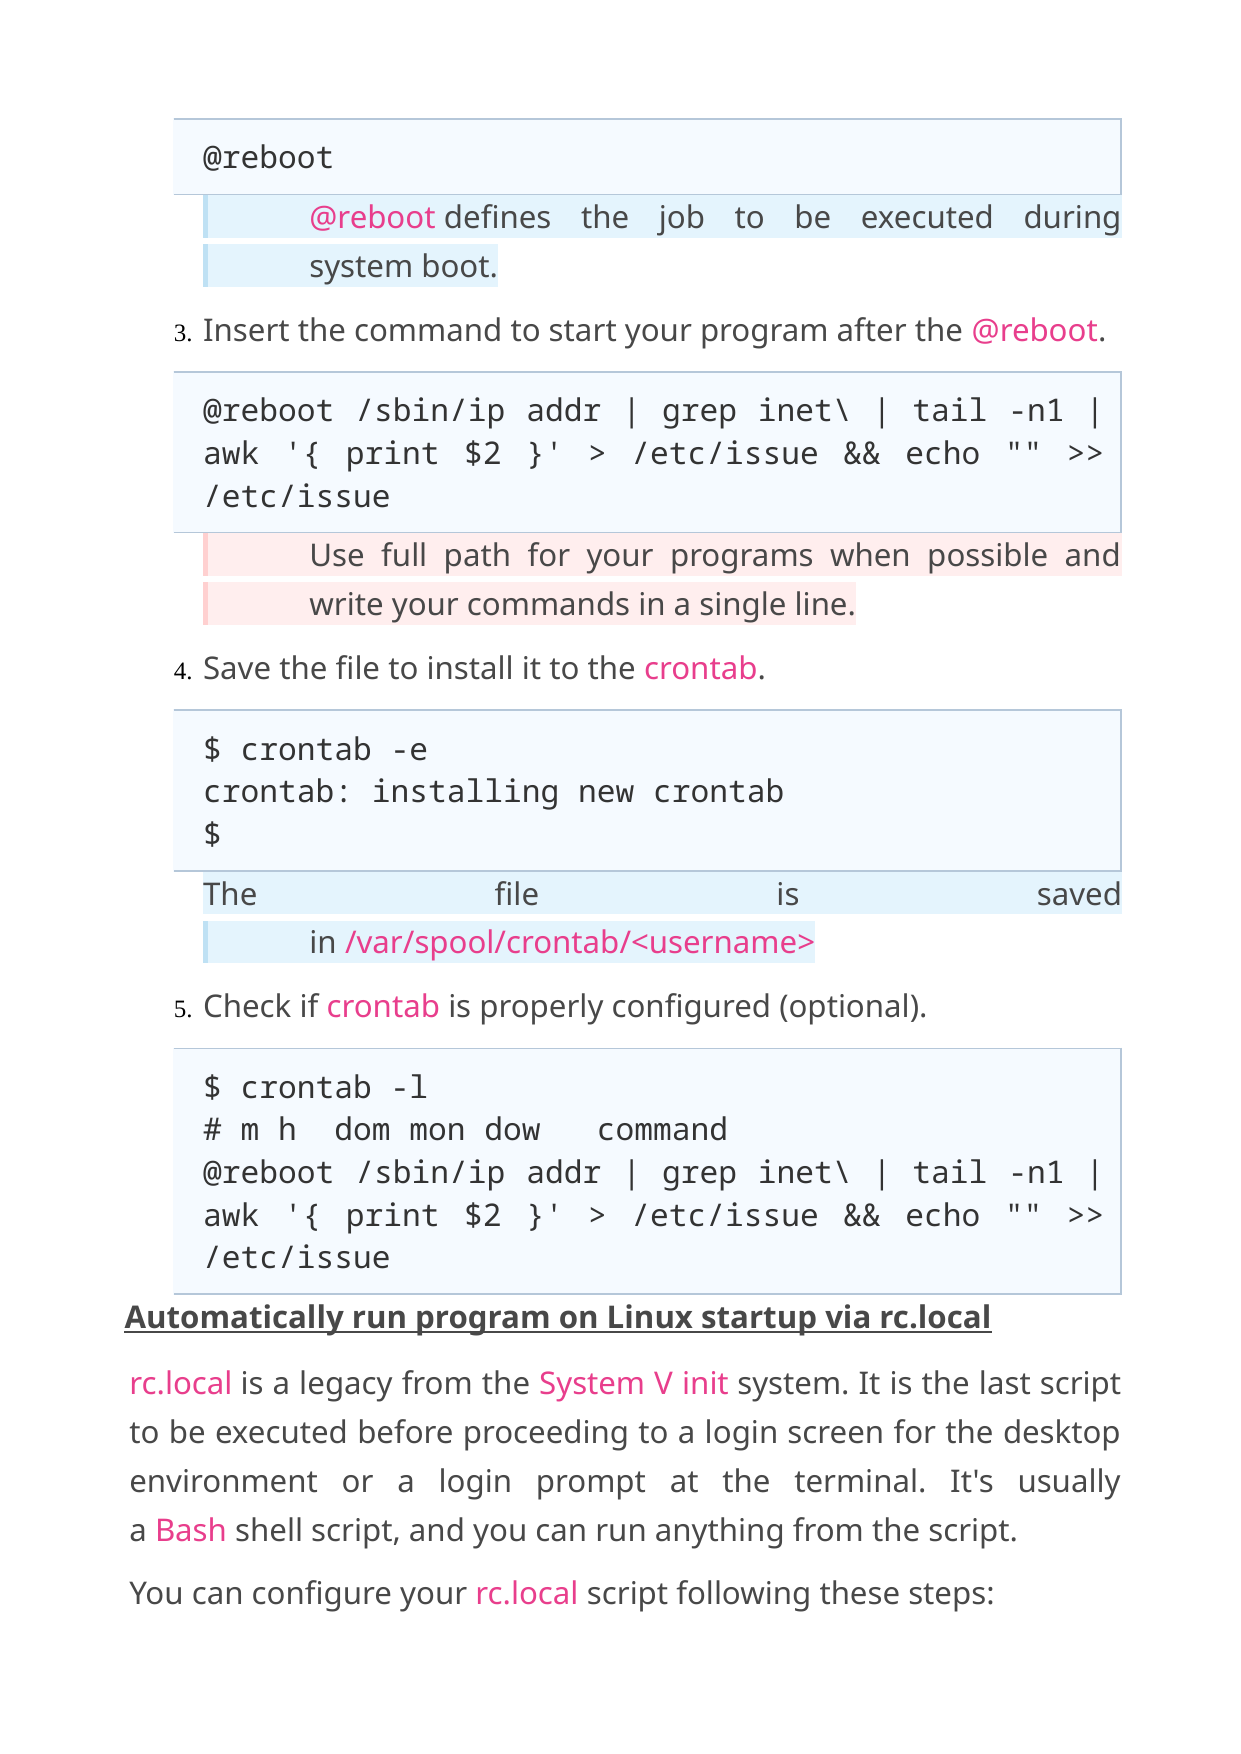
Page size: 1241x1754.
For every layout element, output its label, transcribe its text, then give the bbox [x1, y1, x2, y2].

list @reboot defines the job to be executed during system boot. [173, 195, 1122, 287]
list Save the file to install it to the crontab. [173, 646, 1122, 688]
list @reboot /sbin/ip addr | grep inet\ | tail -n1 | awk '{ print $2 }' > /etc/issue && echo "" >> /etc/issue [173, 372, 1120, 533]
list $ crontab -l [173, 1049, 1120, 1090]
list Use full path for your programs when possible and write your commands in a single line. [173, 533, 1122, 625]
text You can configure your rc.local script following these steps: [129, 1571, 1122, 1614]
list # m h dom mon dow command [173, 1090, 1120, 1133]
list $ [173, 794, 1120, 872]
subtitle Automatically run program on Linux startup via rc.local [124, 1295, 1122, 1338]
list The file is saved in /var/spool/crontab/<username> [173, 872, 1122, 963]
list @reboot [173, 119, 1120, 195]
text rc.local is a legacy from the System V init system. It is the last script to be executed before proceeding to a login screen for the desktop environment or a login prompt at the terminal. It's usually a Bash shell script, and you can run anything from the script. [129, 1361, 1122, 1550]
list Insert the command to start your program after the @reboot. [173, 308, 1122, 350]
list Check if crontab is properly configured (optional). [173, 984, 1122, 1027]
list $ crontab -e [173, 710, 1120, 752]
list @reboot /sbin/ip addr | grep inet\ | tail -n1 | awk '{ print $2 }' > /etc/issue && echo "" >> /etc/issue [173, 1133, 1120, 1295]
list crontab: installing new crontab [173, 752, 1120, 794]
